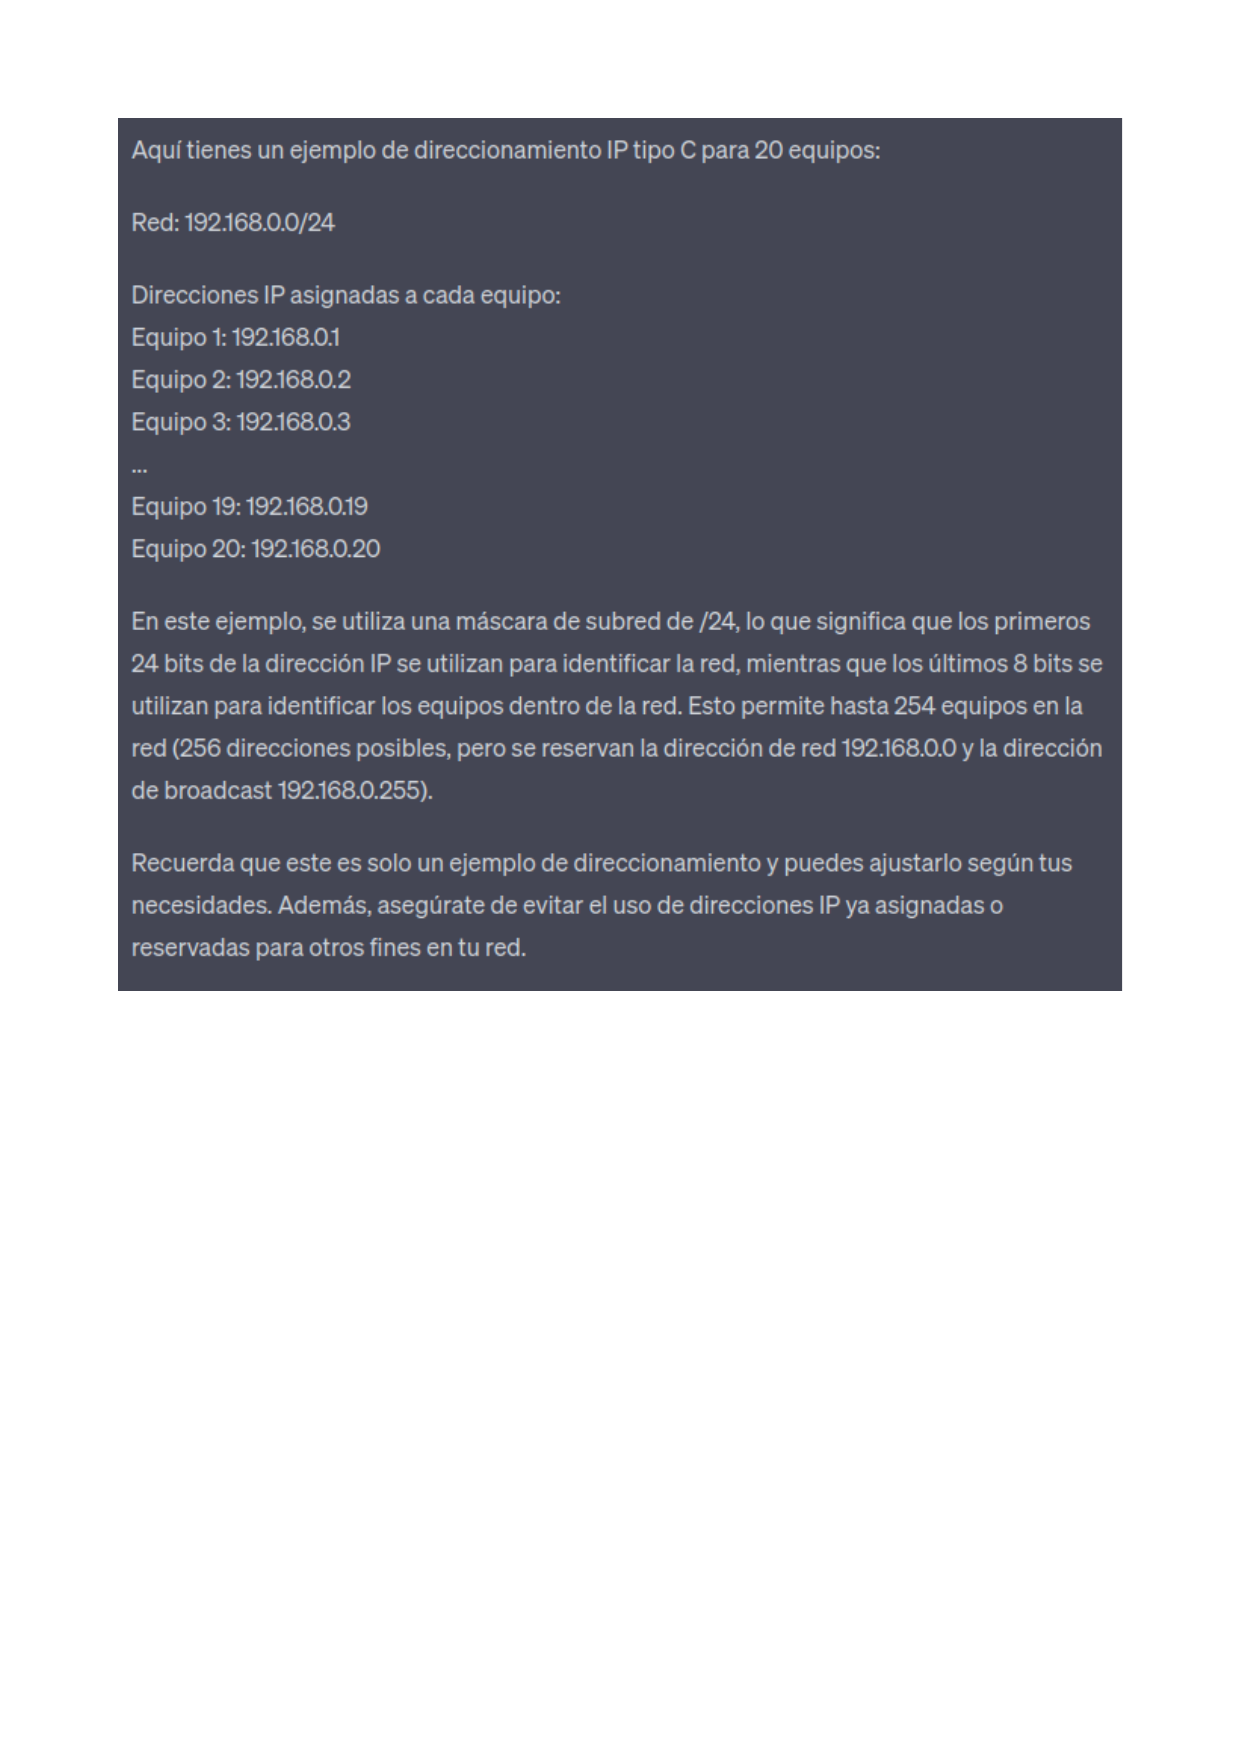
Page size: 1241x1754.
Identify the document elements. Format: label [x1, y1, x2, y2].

picture [118, 118, 1123, 991]
